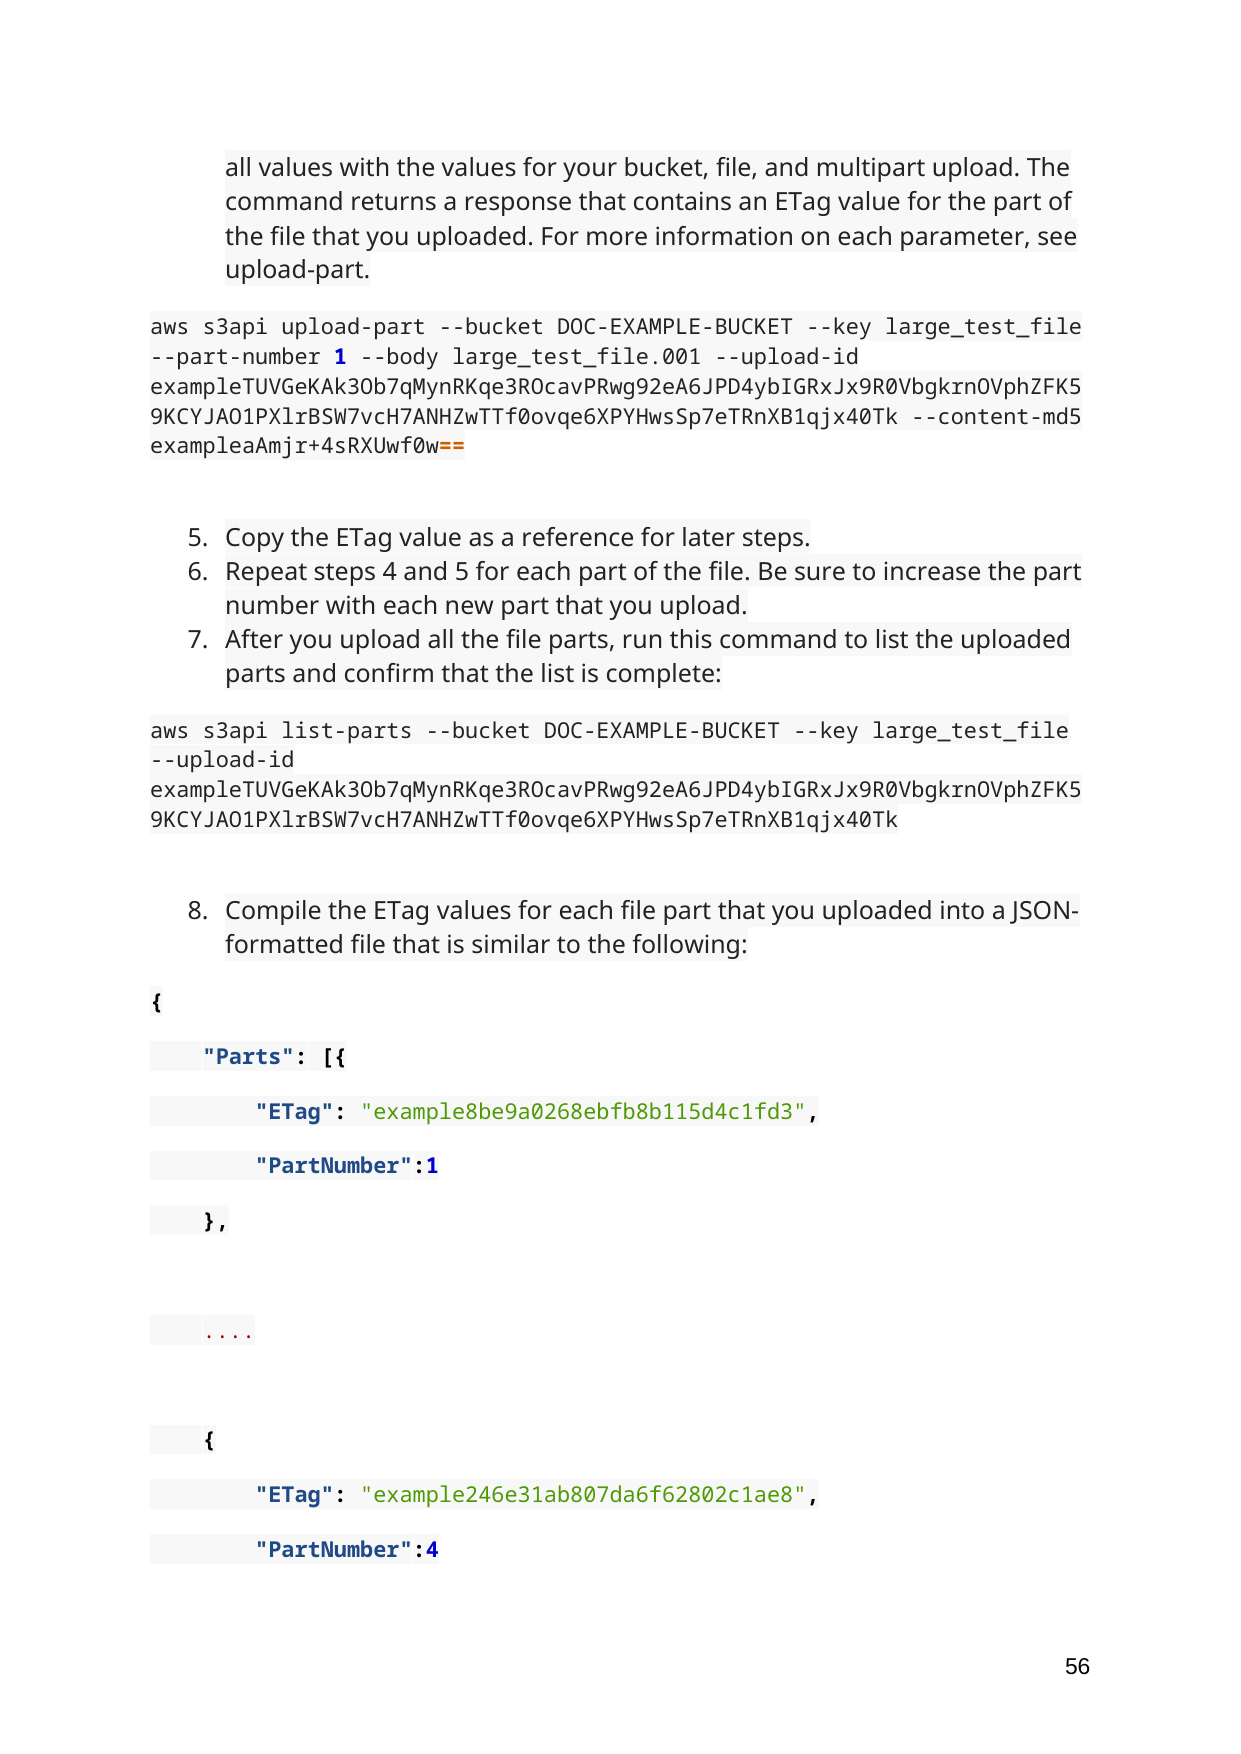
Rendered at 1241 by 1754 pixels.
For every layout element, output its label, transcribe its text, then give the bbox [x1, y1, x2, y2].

list Compile the ETag values for each file part that you uploaded into a JSON-formatted file that is similar to the following: [187, 893, 1090, 961]
text { [150, 986, 1090, 1016]
text aws s3api upload-part --bucket DOC-EXAMPLE-BUCKET --key large_test_file --part-number 1 --body large_test_file.001 --upload-id exampleTUVGeKAk3Ob7qMynRKqe3ROcavPRwg92eA6JPD4ybIGRxJx9R0VbgkrnOVphZFK59KCYJAO1PXlrBSW7vcH7ANHZwTTf0ovqe6XPYHwsSp7eTRnXB1qjx40Tk --content-md5 exampleaAmjr+4sRXUwf0w== [150, 311, 1090, 460]
text aws s3api list-parts --bucket DOC-EXAMPLE-BUCKET --key large_test_file --upload-id exampleTUVGeKAk3Ob7qMynRKqe3ROcavPRwg92eA6JPD4ybIGRxJx9R0VbgkrnOVphZFK59KCYJAO1PXlrBSW7vcH7ANHZwTTf0ovqe6XPYHwsSp7eTRnXB1qjx40Tk [150, 715, 1090, 834]
text "ETag": "example8be9a0268ebfb8b115d4c1fd3", [150, 1096, 1090, 1126]
text "ETag": "example246e31ab807da6f62802c1ae8", [150, 1479, 1090, 1509]
text .... [150, 1315, 1090, 1345]
text { [150, 1424, 1090, 1454]
text "PartNumber":1 [150, 1151, 1090, 1180]
list After you upload all the file parts, run this command to list the uploaded parts and confirm that the list is complete: [187, 622, 1090, 690]
list Copy the ETag value as a reference for later steps. [187, 519, 1090, 553]
text }, [150, 1205, 1090, 1235]
text "PartNumber":4 [150, 1534, 1090, 1564]
list Repeat steps 4 and 5 for each part of the file. Be sure to increase the part number with each new part that you upload. [187, 553, 1090, 622]
list all values with the values for your bucket, file, and multipart upload. The command returns a response that contains an ETag value for the part of the file that you uploaded. For more information on each parameter, see upload-part. [187, 150, 1090, 286]
text "Parts": [{ [150, 1041, 1090, 1071]
